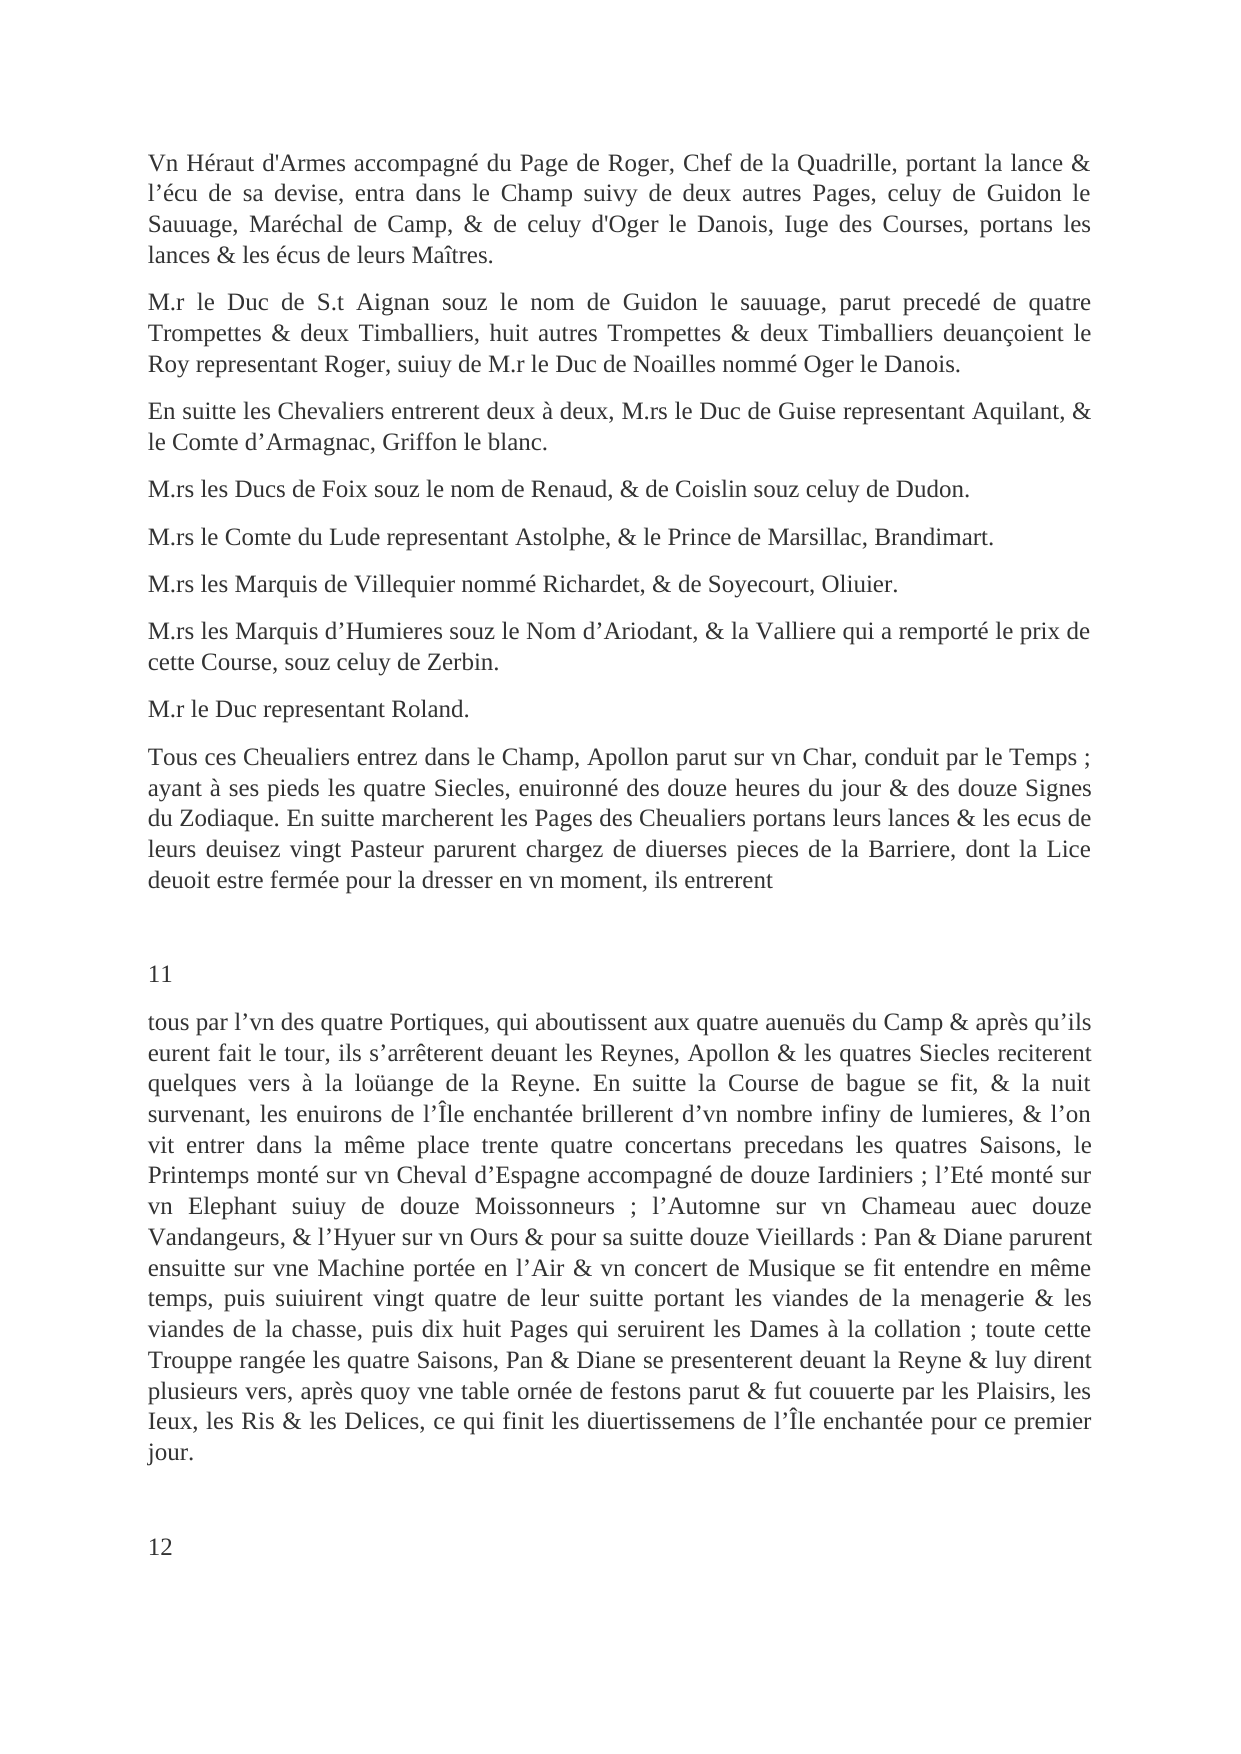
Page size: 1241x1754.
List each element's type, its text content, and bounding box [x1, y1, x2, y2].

text M.rs les Marquis d’Humieres souz le Nom d’Ariodant, & la Valliere qui a remporté le prix de cette Course, souz celuy de Zerbin. [148, 616, 1093, 676]
text M.r le Duc de S.t Aignan souz le nom de Guidon le sauuage, parut precedé de quatre Trompettes & deux Timballiers, huit autres Trompettes & deux Timballiers deuançoient le Roy representant Roger, suiuy de M.r le Duc de Noailles nommé Oger le Danois. [148, 287, 1093, 377]
text 12 [148, 1532, 1093, 1561]
text Vn Héraut d'Armes accompagné du Page de Roger, Chef de la Quadrille, portant la lance & l’écu de sa devise, entra dans le Champ suivy de deux autres Pages, celuy de Guidon le Sauuage, Maréchal de Camp, & de celuy d'Oger le Danois, Iuge des Courses, portans les lances & les écus de leurs Maîtres. [148, 148, 1093, 268]
text 11 [148, 959, 1093, 988]
text M.r le Duc representant Roland. [148, 694, 1093, 723]
text tous par l’vn des quatre Portiques, qui aboutissent aux quatre auenuës du Camp & après qu’ils eurent fait le tour, ils s’arrêterent deuant les Reynes, Apollon & les quatres Siecles reciterent quelques vers à la loüange de la Reyne. En suitte la Course de bague se fit, & la nuit survenant, les enuirons de l’Île enchantée brillerent d’vn nombre infiny de lumieres, & l’on vit entrer dans la même place trente quatre concertans precedans les quatres Saisons, le Printemps monté sur vn Cheval d’Espagne accompagné de douze Iardiniers ; l’Eté monté sur vn Elephant suiuy de douze Moissonneurs ; l’Automne sur vn Chameau auec douze Vandangeurs, & l’Hyuer sur vn Ours & pour sa suitte douze Vieillards : Pan & Diane parurent ensuitte sur vne Machine portée en l’Air & vn concert de Musique se fit entendre en même temps, puis suiuirent vingt quatre de leur suitte portant les viandes de la menagerie & les viandes de la chasse, puis dix huit Pages qui seruirent les Dames à la collation ; toute cette Trouppe rangée les quatre Saisons, Pan & Diane se presenterent deuant la Reyne & luy dirent plusieurs vers, après quoy vne table ornée de festons parut & fut couuerte par les Plaisirs, les Ieux, les Ris & les Delices, ce qui finit les diuertissemens de l’Île enchantée pour ce premier jour. [148, 1007, 1093, 1466]
text M.rs les Ducs de Foix souz le nom de Renaud, & de Coislin souz celuy de Dudon. [148, 474, 1093, 503]
text M.rs les Marquis de Villequier nommé Richardet, & de Soyecourt, Oliuier. [148, 569, 1093, 598]
text M.rs le Comte du Lude representant Astolphe, & le Prince de Marsillac, Brandimart. [148, 522, 1093, 550]
text En suitte les Chevaliers entrerent deux à deux, M.rs le Duc de Guise representant Aquilant, & le Comte d’Armagnac, Griffon le blanc. [148, 396, 1093, 456]
text Tous ces Cheualiers entrez dans le Champ, Apollon parut sur vn Char, conduit par le Temps ; ayant à ses pieds les quatre Siecles, enuironné des douze heures du jour & des douze Signes du Zodiaque. En suitte marcherent les Pages des Cheualiers portans leurs lances & les ecus de leurs deuisez vingt Pasteur parurent chargez de diuerses pieces de la Barriere, dont la Lice deuoit estre fermée pour la dresser en vn moment, ils entrerent [148, 742, 1093, 893]
